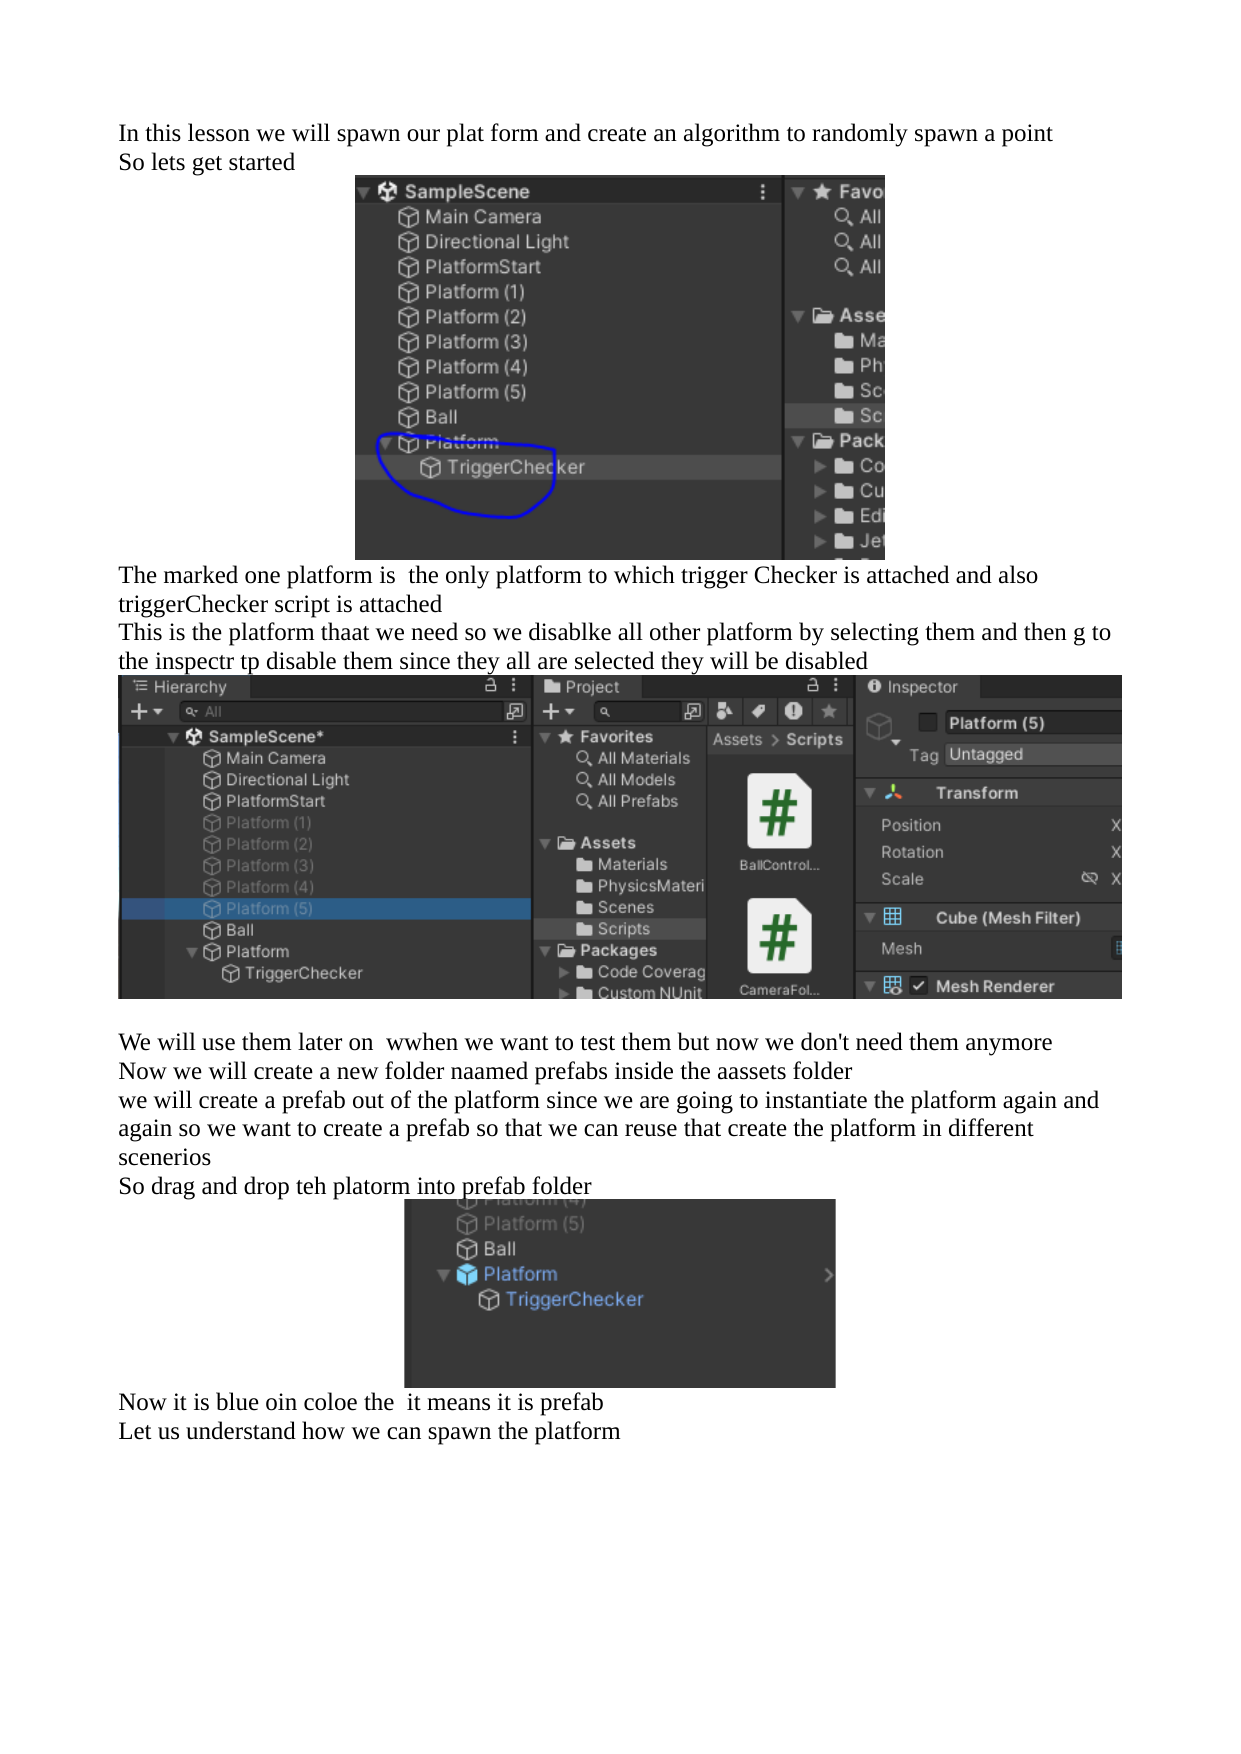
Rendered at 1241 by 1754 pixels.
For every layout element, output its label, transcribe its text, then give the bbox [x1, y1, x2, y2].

text we will create a prefab out of the platform since we are going to instantiate the platform again and again so we want to create a prefab so that we can reuse that create the platform in different scenerios [118, 1085, 1122, 1171]
text Let us understand how we can spawn the platform [118, 1416, 1122, 1445]
text Now we will create a new folder naamed prefabs inside the aassets folder [118, 1056, 1122, 1085]
picture [355, 175, 885, 560]
text This is the platform thaat we need so we disablke all other platform by selecting them and then g to the inspectr tp disable them since they all are selected they will be disabled [118, 617, 1122, 675]
text Now it is blue oin coloe the it means it is prefab [118, 1200, 1122, 1416]
text We will use them later on wwhen we want to test them but now we don't need them anymore [118, 1027, 1122, 1056]
text The marked one platform is the only platform to which trigger Checker is attached and also triggerChecker script is attached [118, 176, 1122, 617]
text So lets get started [118, 147, 1122, 176]
text So drag and drop teh platorm into prefab folder [118, 1171, 1122, 1200]
picture [118, 675, 1122, 999]
picture [404, 1199, 836, 1388]
text In this lesson we will spawn our plat form and create an algorithm to randomly spawn a point [118, 118, 1122, 147]
